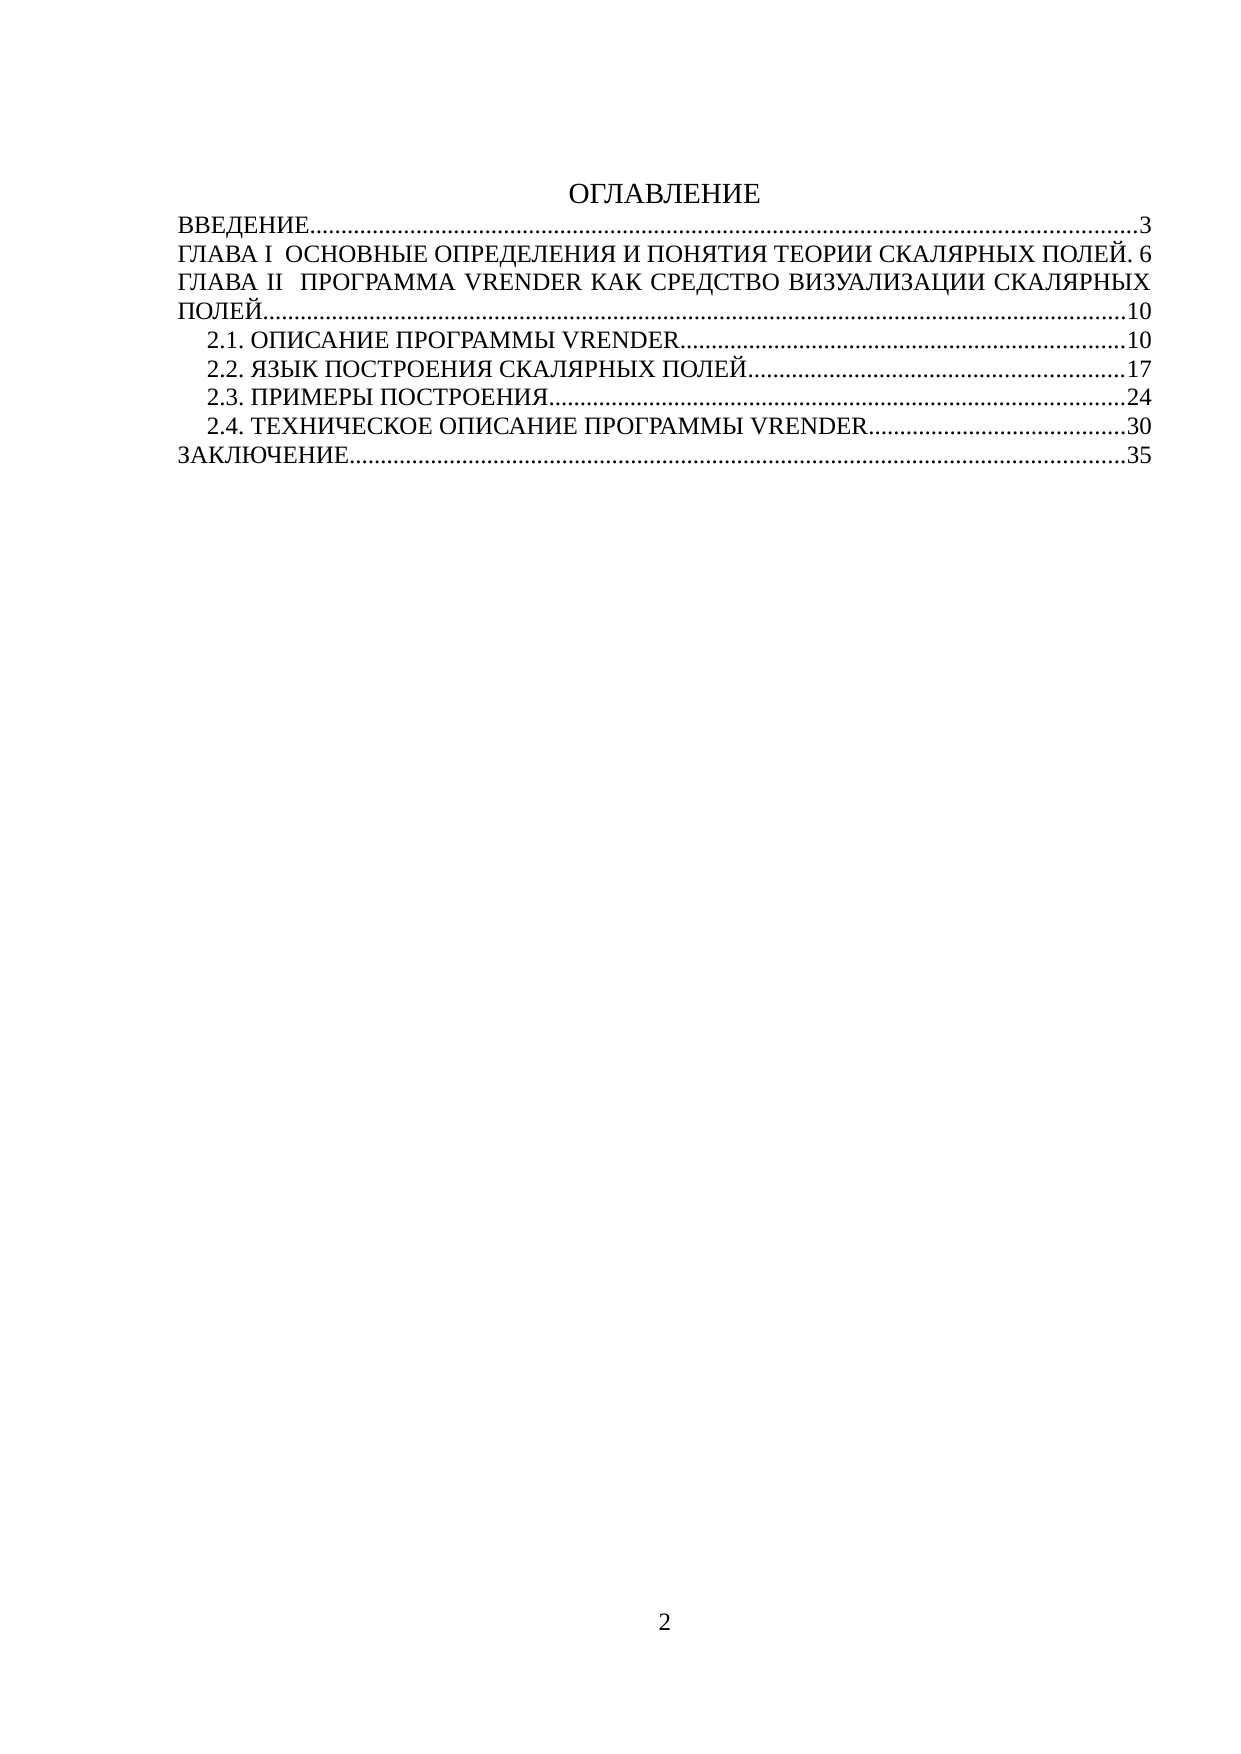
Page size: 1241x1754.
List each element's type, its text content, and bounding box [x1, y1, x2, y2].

text 2.3. ПРИМЕРЫ ПОСТРОЕНИЯ 24 [207, 382, 1152, 411]
text 2.2. ЯЗЫК ПОСТРОЕНИЯ СКАЛЯРНЫХ ПОЛЕЙ 17 [207, 354, 1152, 382]
text ВВЕДЕНИЕ 3 [177, 210, 1152, 239]
text 2.1. ОПИСАНИЕ ПРОГРАММЫ VRENDER 10 [207, 325, 1152, 354]
subtitle ОГЛАВЛЕНИЕ [177, 176, 1152, 210]
text ГЛАВА II ПРОГРАММА VRENDER КАК СРЕДСТВО ВИЗУАЛИЗАЦИИ СКАЛЯРНЫХ ПОЛЕЙ. 10 [177, 267, 1152, 325]
text 2.4. ТЕХНИЧЕСКОЕ ОПИСАНИЕ ПРОГРАММЫ VRENDER 30 [207, 411, 1152, 440]
text ЗАКЛЮЧЕНИЕ 35 [177, 440, 1152, 469]
text ГЛАВА I ОСНОВНЫЕ ОПРЕДЕЛЕНИЯ И ПОНЯТИЯ ТЕОРИИ СКАЛЯРНЫХ ПОЛЕЙ. 6 [177, 239, 1152, 267]
